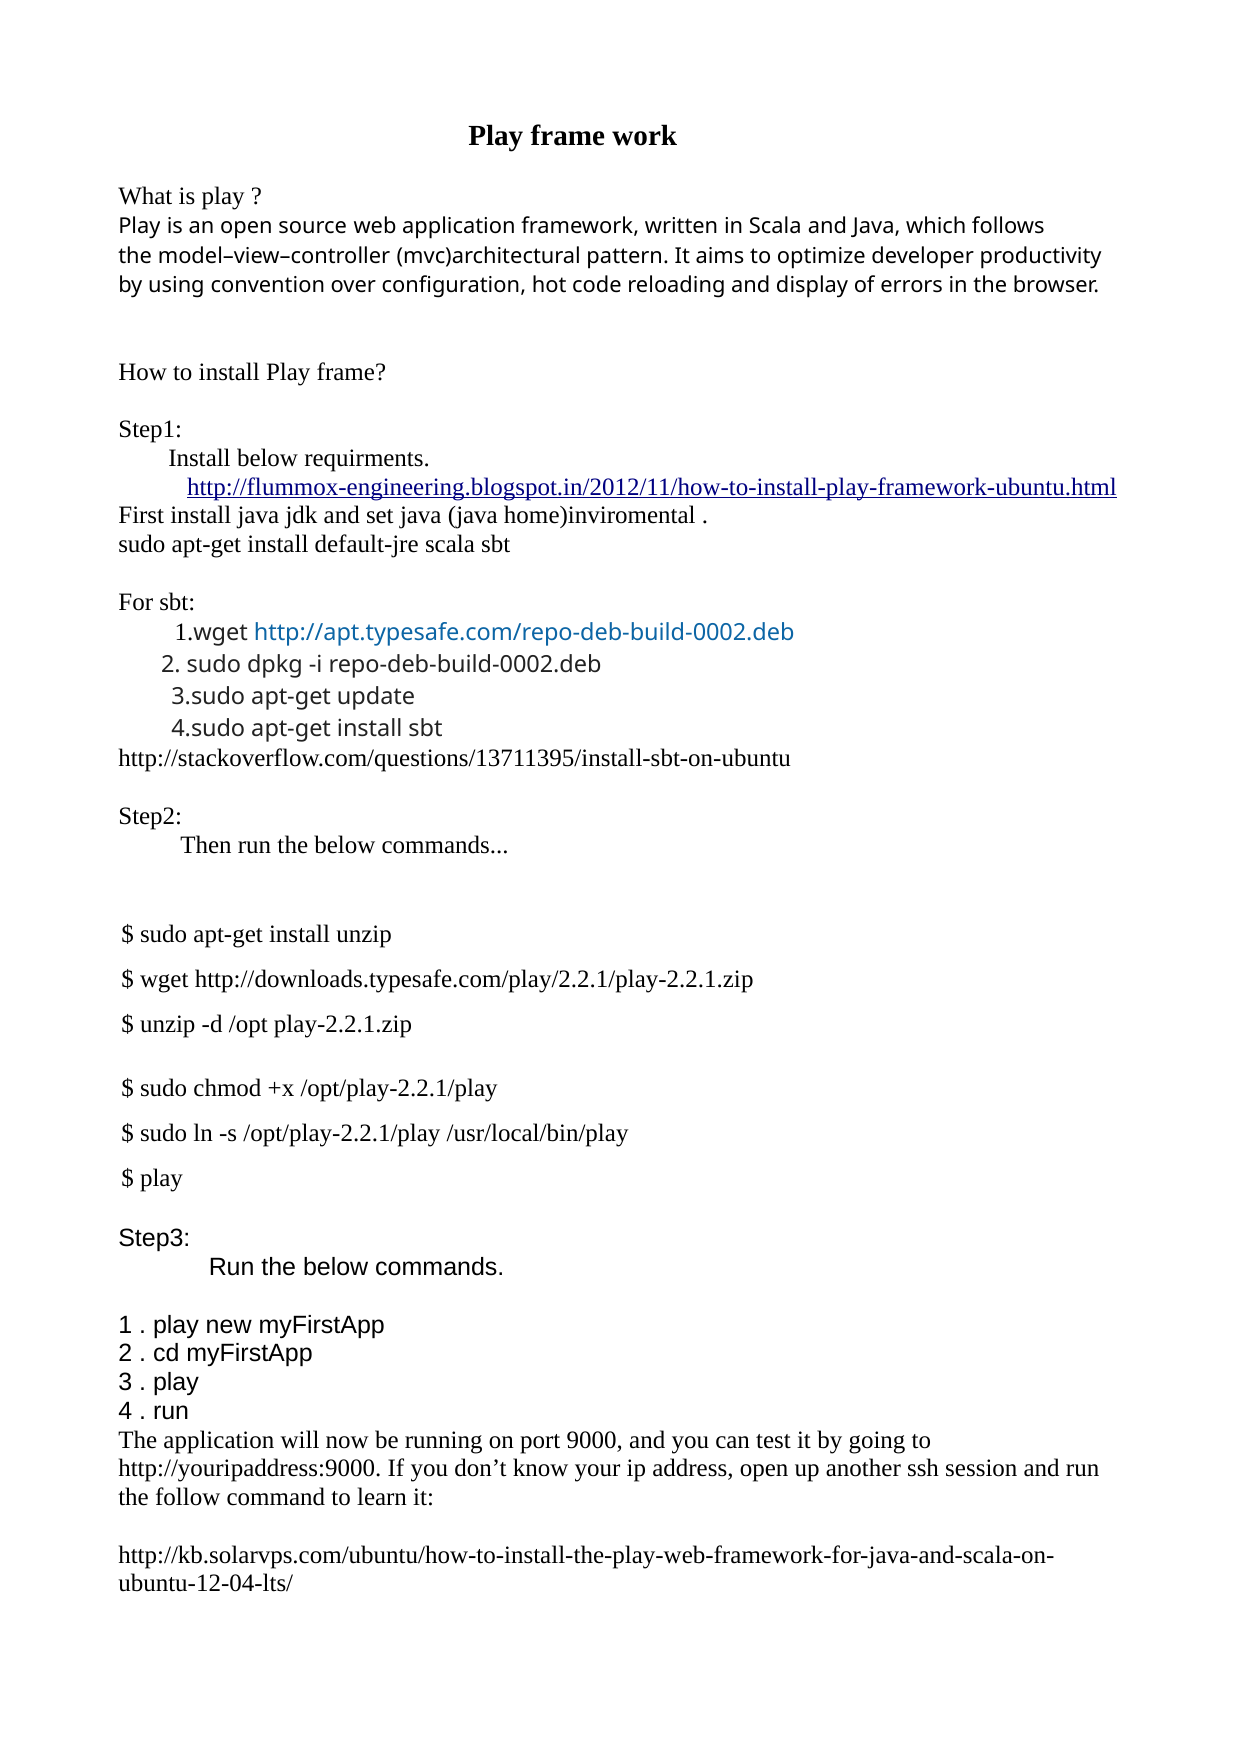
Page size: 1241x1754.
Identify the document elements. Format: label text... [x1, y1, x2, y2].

text 3 . play [118, 1367, 1122, 1396]
text First install java jdk and set java (java home)inviromental . [118, 501, 1122, 529]
table_header [118, 951, 763, 961]
text For sbt: [118, 587, 1122, 616]
text Install below requirments. [118, 443, 1122, 472]
text http://kb.solarvps.com/ubuntu/how-to-install-the-play-web-framework-for-java-and-scala-on-ubuntu-12-04-lts/ [118, 1540, 1122, 1597]
text http://stackoverflow.com/questions/13711395/install-sbt-on-ubuntu [118, 743, 1122, 772]
table_header $ play [118, 1160, 197, 1195]
text 2. sudo dpkg -i repo-deb-build-0002.deb [118, 647, 1122, 679]
text sudo apt-get install default-jre scala sbt [118, 529, 1122, 558]
text How to install Play frame? [118, 357, 1122, 386]
text http://flummox-engineering.blogspot.in/2012/11/how-to-install-play-framework-ubuntu.html [118, 472, 1122, 501]
text 1 . play new myFirstApp [118, 1310, 1122, 1338]
text Step1: [118, 414, 1122, 443]
text What is play ? [118, 181, 1122, 210]
text The application will now be running on port 9000, and you can test it by going to http://youripaddress:9000. If you don’t know your ip address, open up another ssh session and run the follow command to learn it: [118, 1425, 1122, 1511]
text 1.wget http://apt.typesafe.com/repo-deb-build-0002.deb [118, 616, 1122, 647]
text 4 . run [118, 1396, 1122, 1425]
table_header [118, 1104, 636, 1115]
table_header $ sudo chmod +x /opt/play-2.2.1/play [118, 1070, 509, 1104]
table_cell [118, 996, 763, 1006]
text 2 . cd myFirstApp [118, 1338, 1122, 1367]
table_cell $ sudo ln -s /opt/play-2.2.1/play /usr/local/bin/play [118, 1115, 636, 1149]
table_cell $ wget http://downloads.typesafe.com/play/2.2.1/play-2.2.1.zip [118, 961, 763, 996]
text Step2: [118, 801, 1122, 830]
text Step3: [118, 1223, 1122, 1252]
list 4.sudo apt-get install sbt [118, 711, 1122, 743]
text Then run the below commands... [118, 830, 1122, 858]
text Run the below commands. [118, 1252, 1122, 1281]
text Play is an open source web application framework, written in Scala and Java, which follows the model–view–controller (mvc)architectural pattern. It aims to optimize developer productivity by using convention over configuration, hot code reloading and display of errors in the browser. [118, 210, 1122, 299]
table_header $ unzip -d /opt play-2.2.1.zip [118, 1006, 425, 1041]
table_header $ sudo apt-get install unzip [118, 916, 405, 951]
table_cell [118, 1150, 636, 1160]
list 3.sudo apt-get update [118, 679, 1122, 711]
